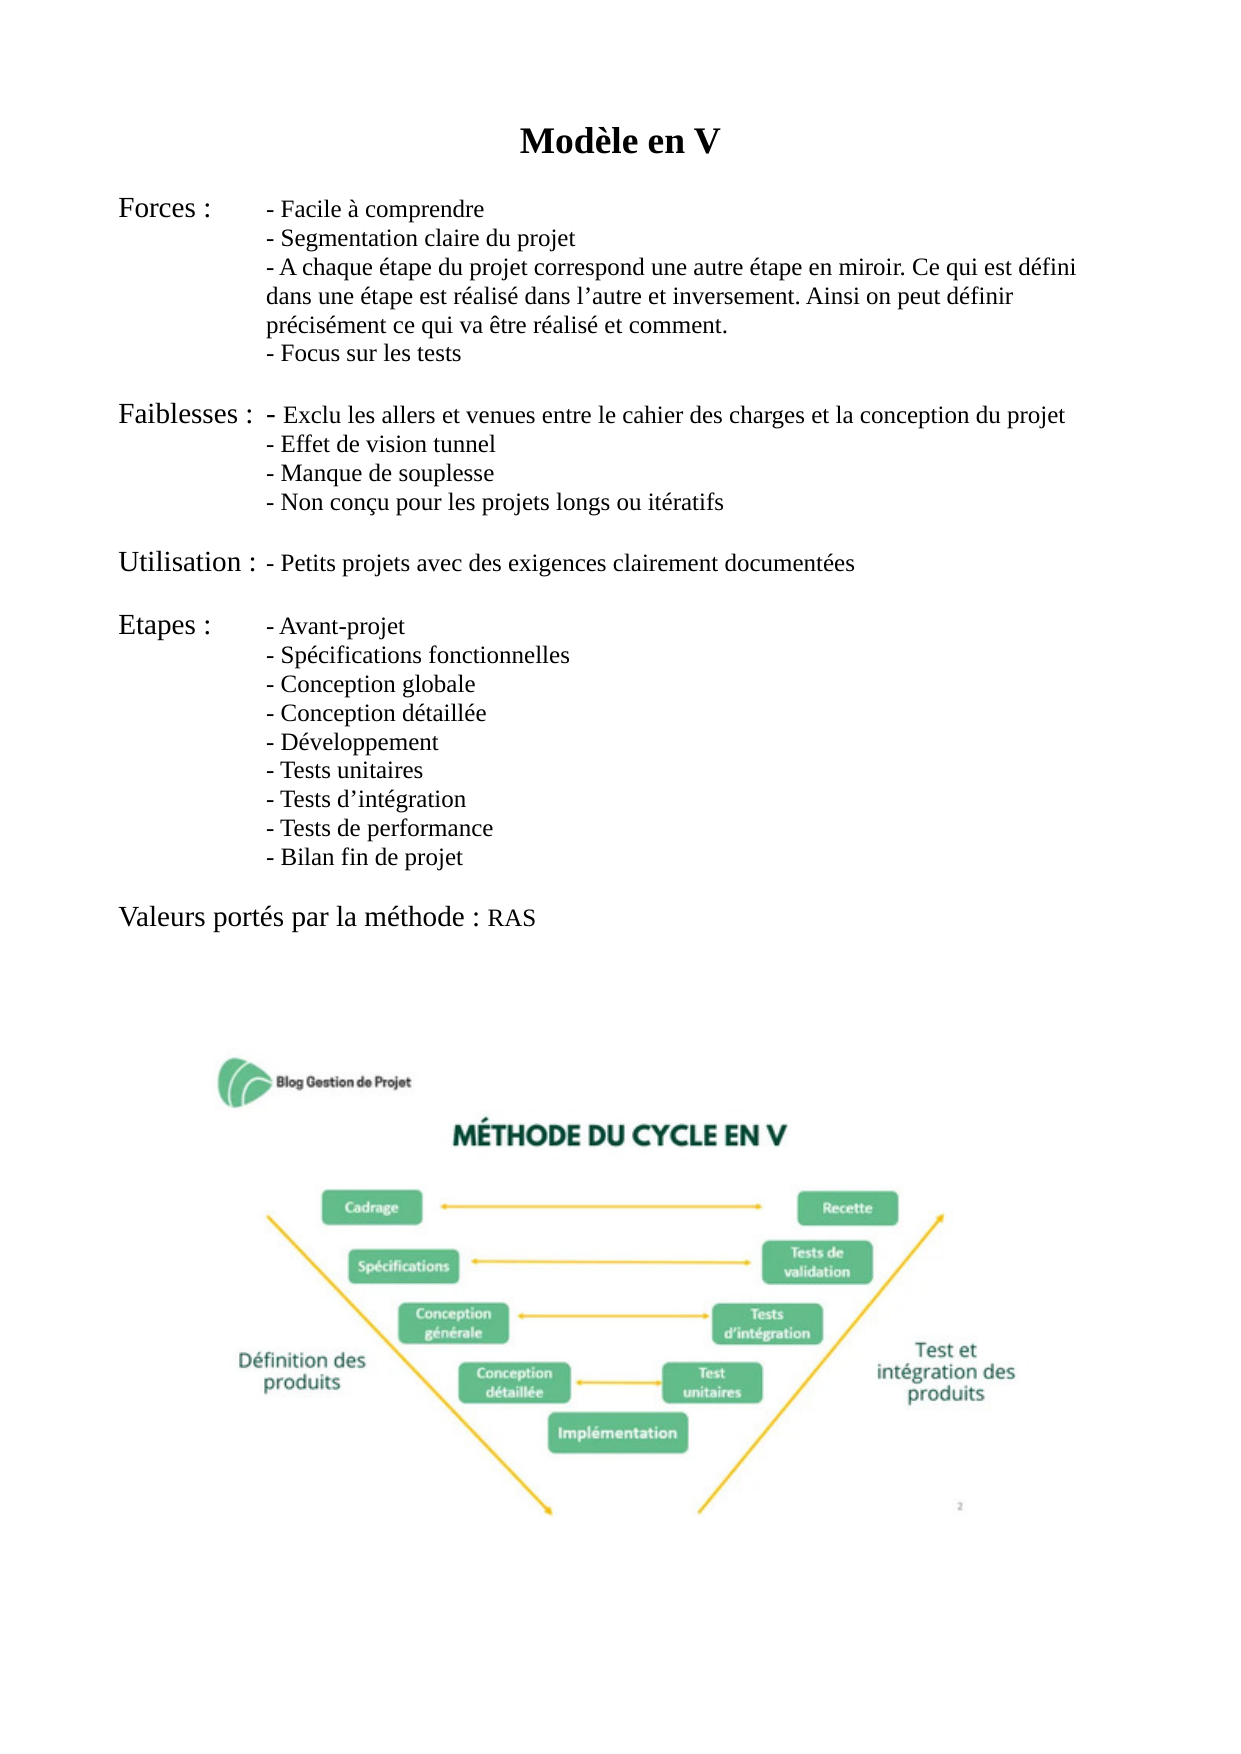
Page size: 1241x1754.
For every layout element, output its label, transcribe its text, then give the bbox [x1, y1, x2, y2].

text - Tests d’intégration [118, 784, 1122, 813]
text - Développement [118, 727, 1122, 755]
text - Focus sur les tests [118, 338, 1122, 367]
picture [202, 1047, 1038, 1517]
text - Conception détaillée [118, 698, 1122, 727]
text - Bilan fin de projet [118, 842, 1122, 870]
text - Spécifications fonctionnelles [118, 640, 1122, 669]
text - A chaque étape du projet correspond une autre étape en miroir. Ce qui est défini dans une étape est réalisé dans l’autre et inversement. Ainsi on peut définir précisément ce qui va être réalisé et comment. [118, 252, 1122, 338]
text - Tests de performance [118, 813, 1122, 842]
text Valeurs portés par la méthode : RAS [118, 899, 1122, 933]
text Utilisation : - Petits projets avec des exigences clairement documentées [118, 544, 1122, 578]
text Forces : - Facile à comprendre - Segmentation claire du projet [118, 190, 1122, 252]
text Etapes : - Avant-projet [118, 607, 1122, 640]
text Modèle en V [118, 118, 1122, 161]
text - Non conçu pour les projets longs ou itératifs [118, 487, 1122, 516]
text - Tests unitaires [118, 755, 1122, 784]
text - Conception globale [118, 669, 1122, 698]
text Faiblesses : - Exclu les allers et venues entre le cahier des charges et la conception du projet - Effet de vision tunnel - Manque de souplesse [118, 396, 1122, 487]
